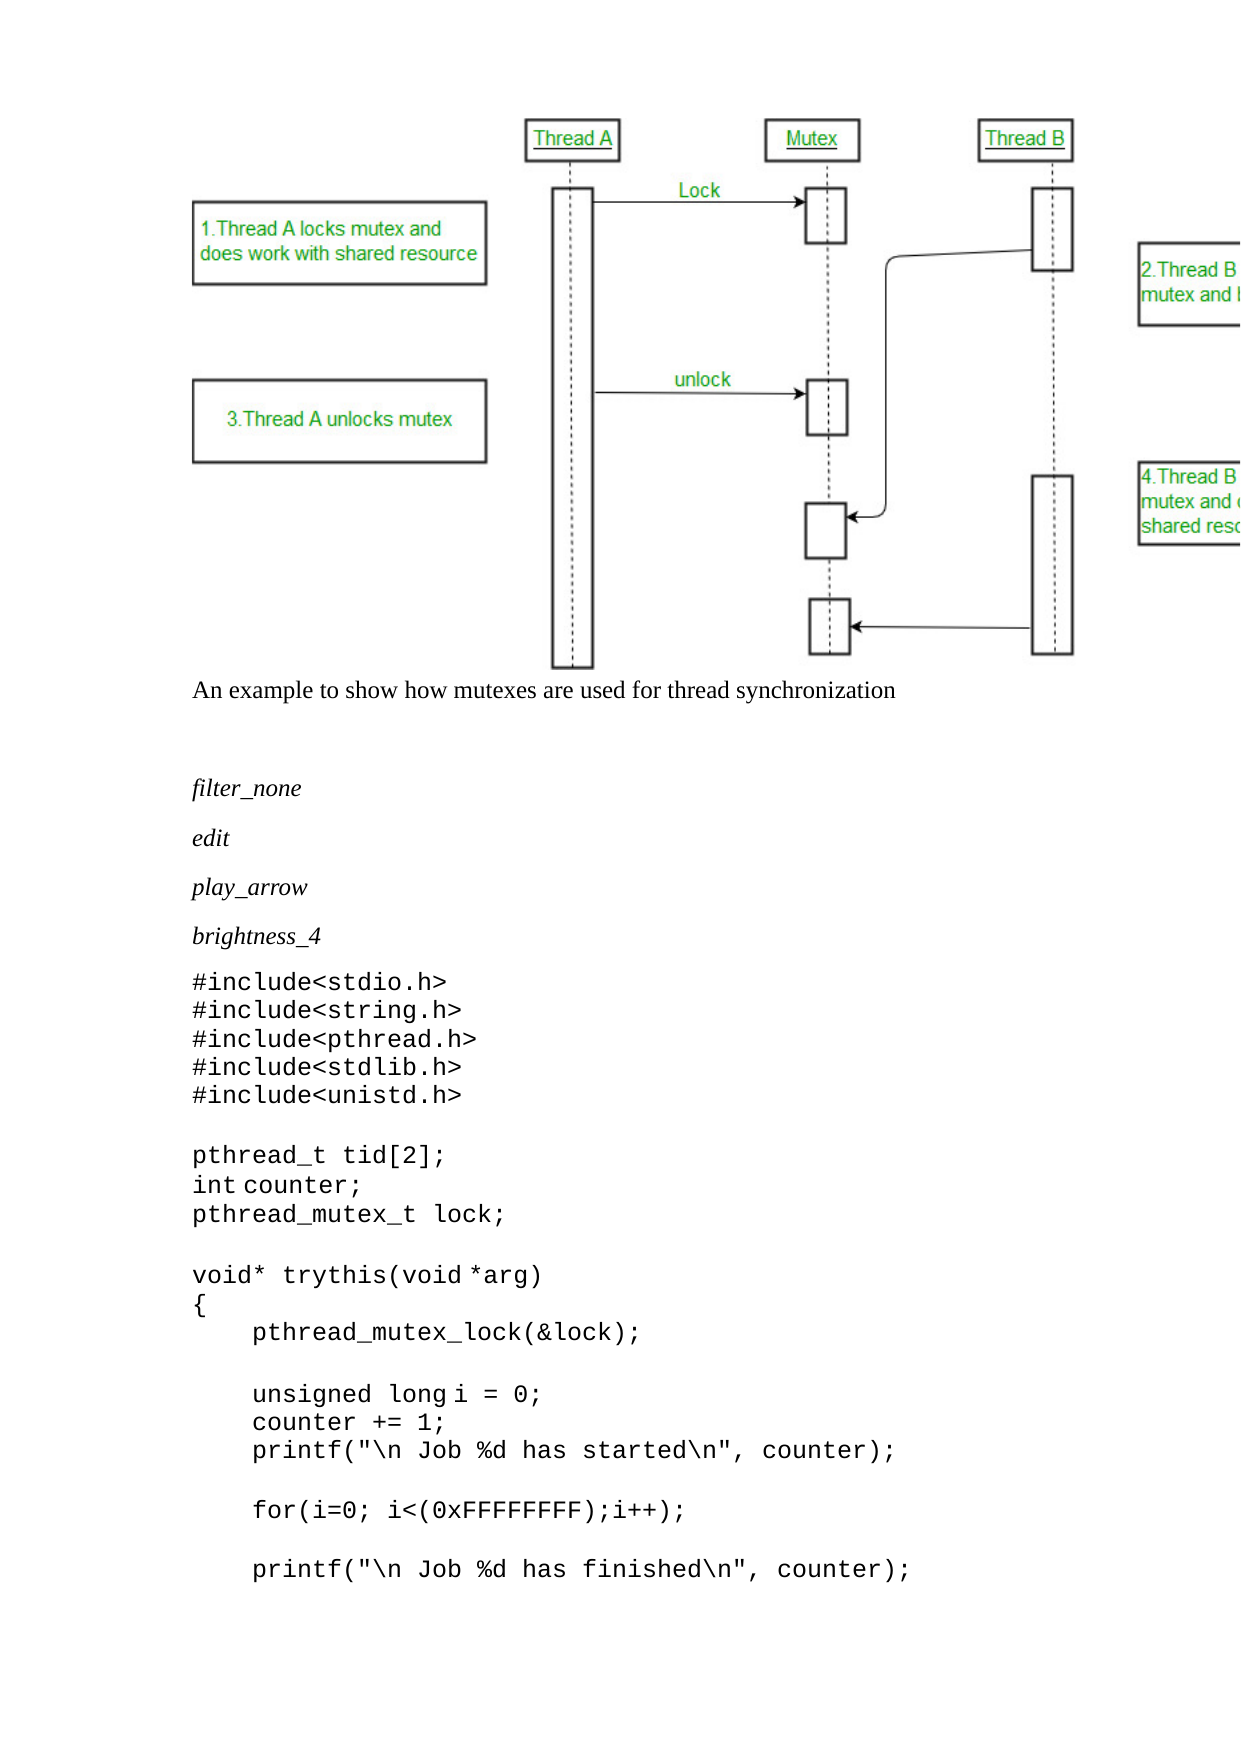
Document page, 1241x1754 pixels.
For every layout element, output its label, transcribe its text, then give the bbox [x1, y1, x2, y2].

list play_arrow [162, 872, 1122, 900]
list edit [162, 823, 1122, 851]
list filter_none [162, 773, 1122, 802]
table_header #include<stdio.h> #include<string.h> #include<pthread.h> #include<stdlib.h> #include<unistd.h> pthread_t tid[2]; int counter; pthread_mutex_t lock; void* trythis(void *arg) { pthread_mutex_lock(&lock); unsigned long i = 0; counter += 1; printf("\n Job %d has started\n", counter); for(i=0; i<(0xFFFFFFFF);i++); printf("\n Job %d has finished\n", counter); [192, 970, 1122, 1616]
list An example to show how mutexes are used for thread synchronization [162, 118, 1122, 704]
picture [191, 118, 1241, 670]
list brightness_4 [162, 921, 1122, 949]
